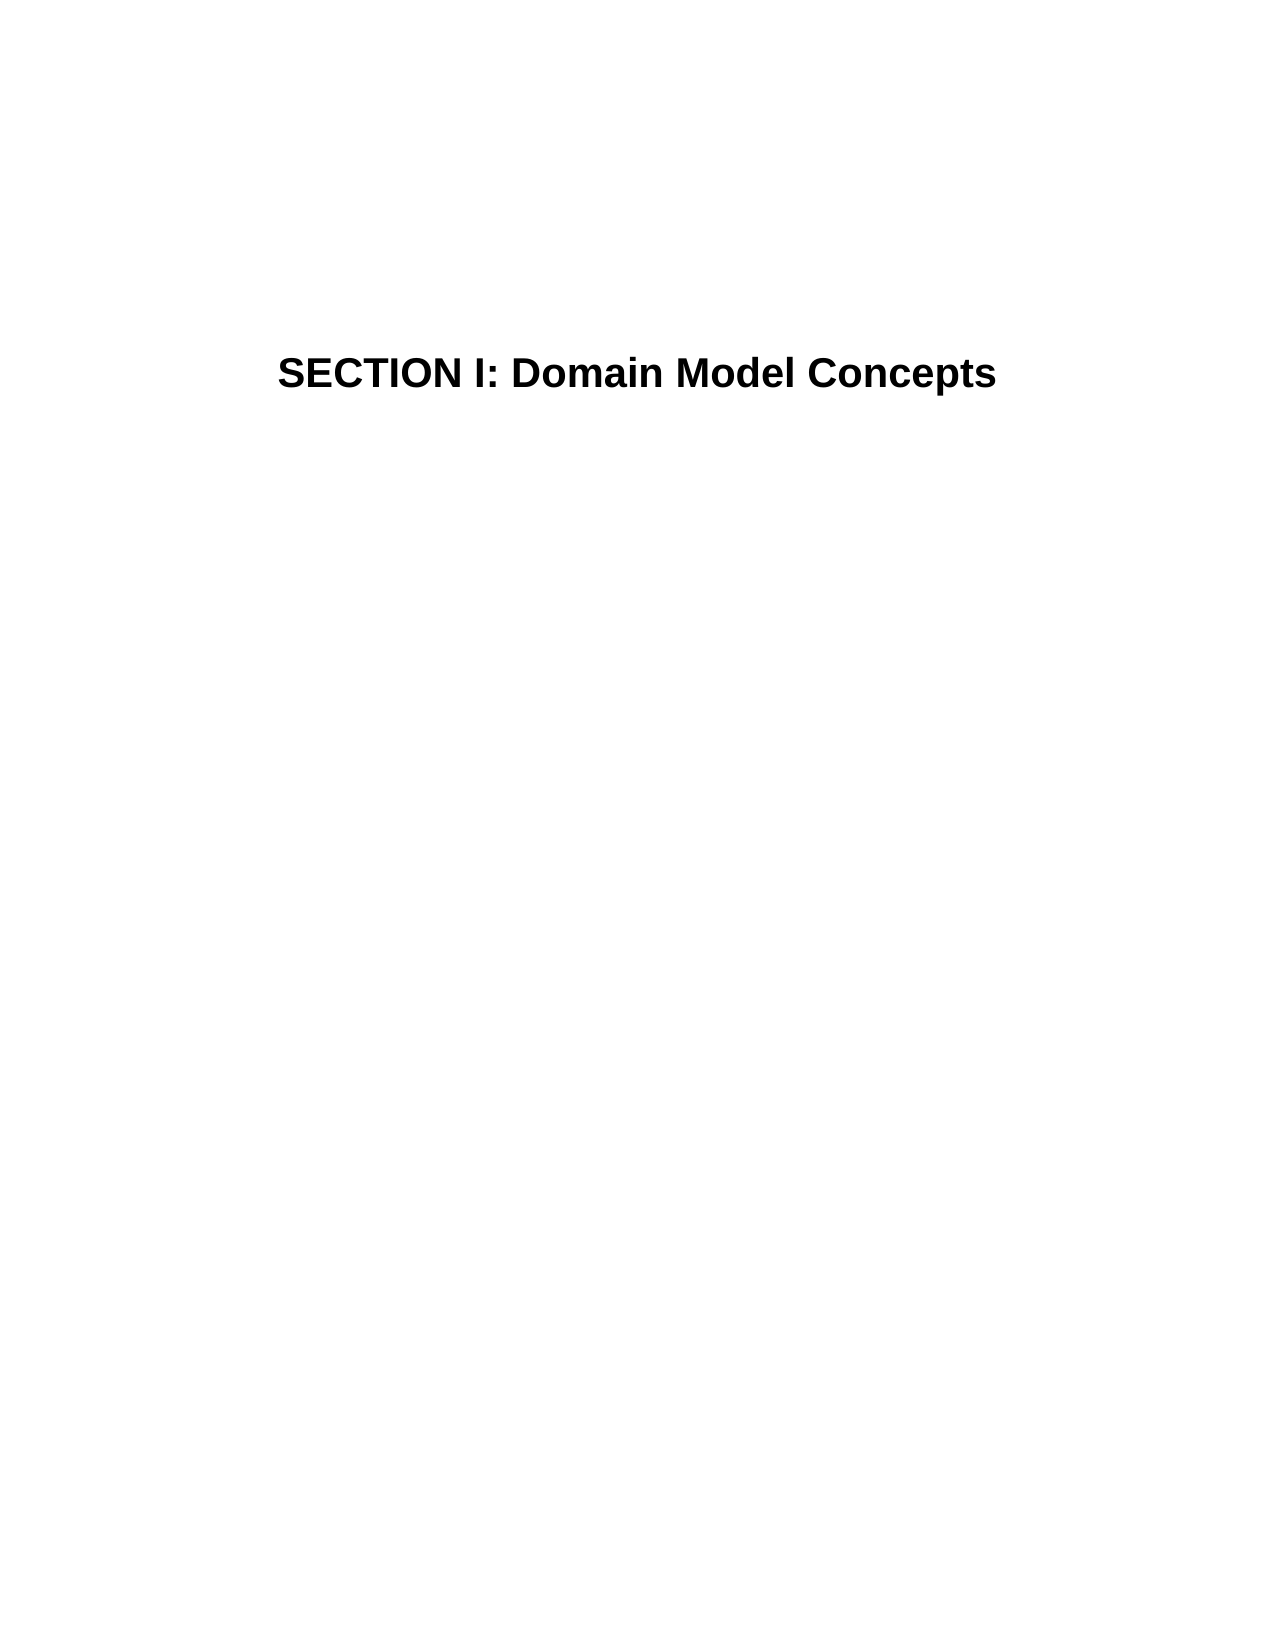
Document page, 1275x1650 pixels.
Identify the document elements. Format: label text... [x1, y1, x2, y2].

subtitle SECTION I: Domain Model Concepts [118, 348, 1157, 396]
